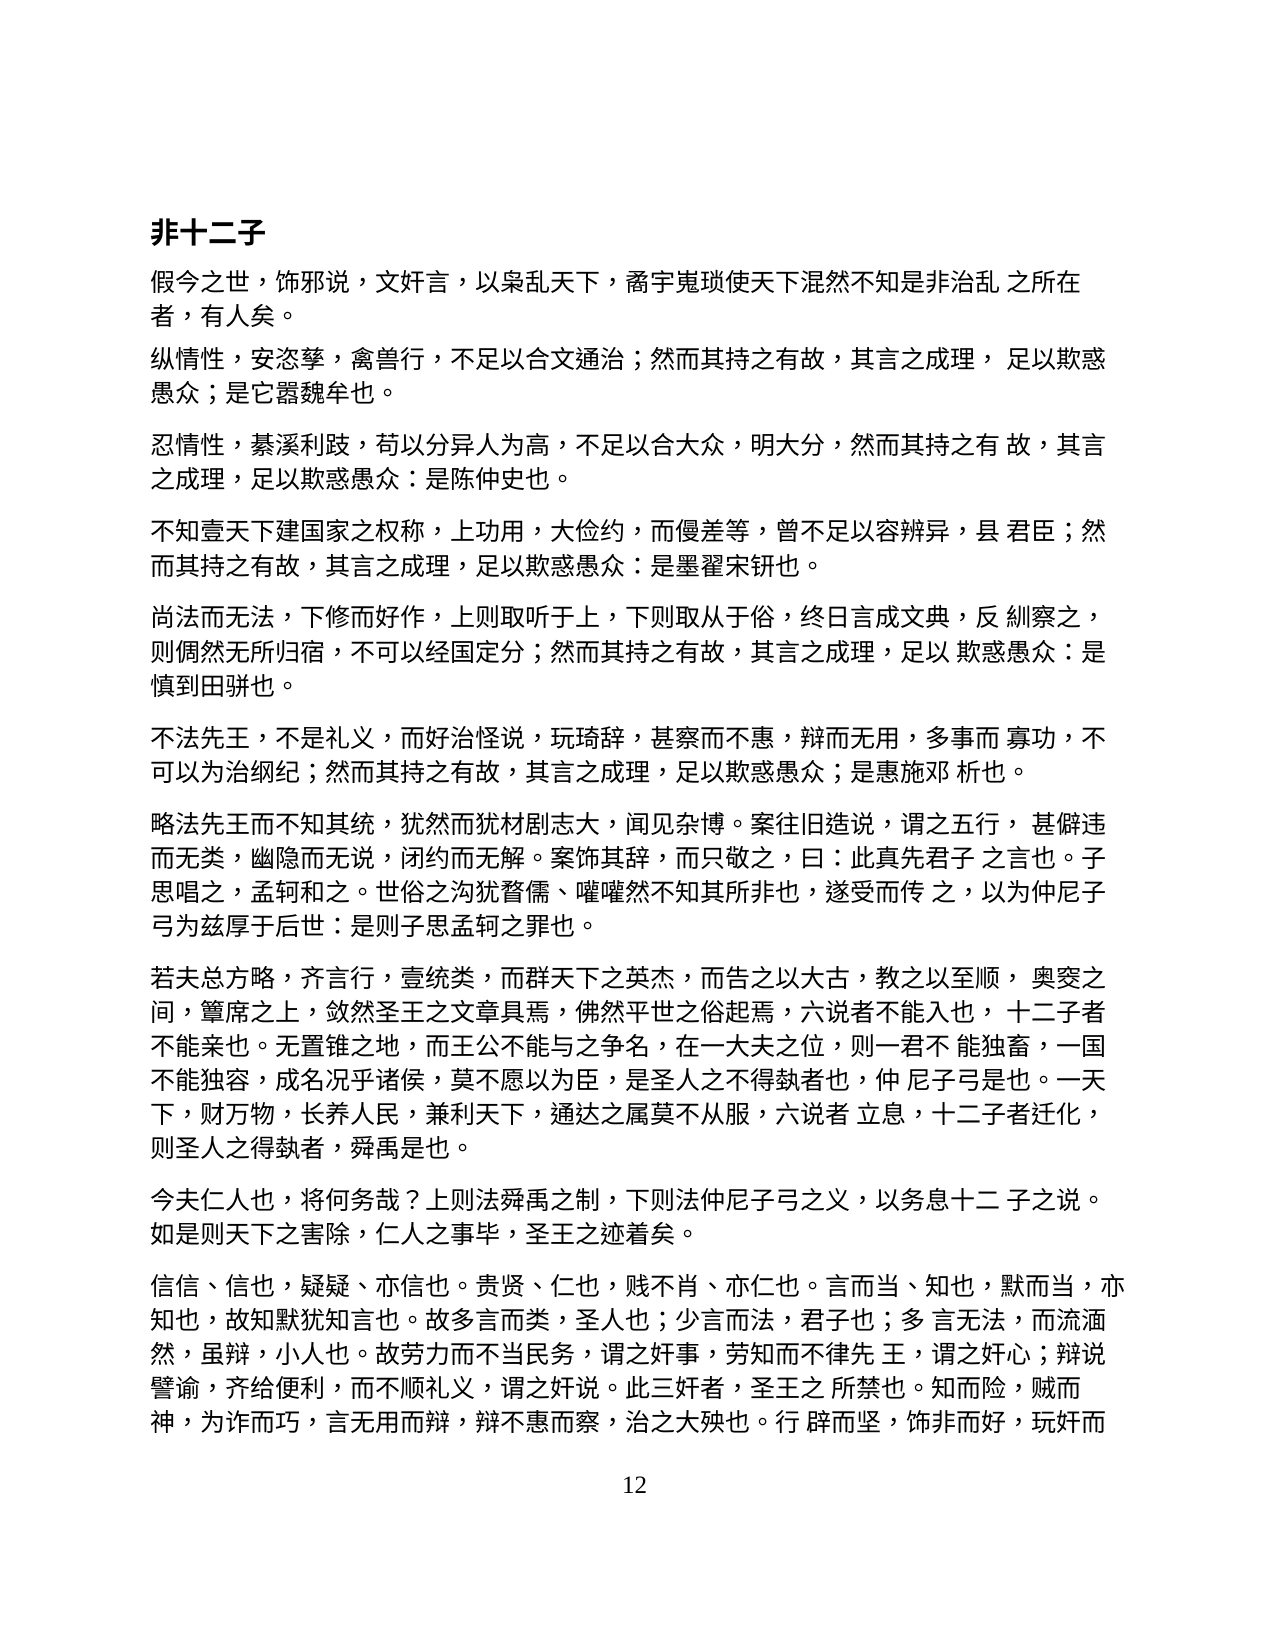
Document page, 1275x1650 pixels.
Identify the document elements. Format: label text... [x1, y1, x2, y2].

text 假今之世，饰邪说，文奸言，以枭乱天下，矞宇嵬琐使天下混然不知是非治乱 之所在者，有人矣。 [150, 265, 1125, 333]
text 忍情性，綦溪利跂，苟以分异人为高，不足以合大众，明大分，然而其持之有 故，其言之成理，足以欺惑愚众：是陈仲史也。 [150, 428, 1125, 496]
text 不知壹天下建国家之权称，上功用，大俭约，而僈差等，曾不足以容辨异，县 君臣；然而其持之有故，其言之成理，足以欺惑愚众：是墨翟宋钘也。 [150, 514, 1125, 582]
text 若夫总方略，齐言行，壹统类，而群天下之英杰，而告之以大古，教之以至顺， 奥窔之间，簟席之上，敛然圣王之文章具焉，佛然平世之俗起焉，六说者不能入也， 十二子者不能亲也。无置锥之地，而王公不能与之争名，在一大夫之位，则一君不 能独畜，一国不能独容，成名况乎诸侯，莫不愿以为臣，是圣人之不得埶者也，仲 尼子弓是也。一天下，财万物，长养人民，兼利天下，通达之属莫不从服，六说者 立息，十二子者迁化，则圣人之得埶者，舜禹是也。 [150, 960, 1125, 1165]
text 不法先王，不是礼义，而好治怪说，玩琦辞，甚察而不惠，辩而无用，多事而 寡功，不可以为治纲纪；然而其持之有故，其言之成理，足以欺惑愚众；是惠施邓 析也。 [150, 720, 1125, 788]
text 尚法而无法，下修而好作，上则取听于上，下则取从于俗，终日言成文典，反 紃察之，则倜然无所归宿，不可以经国定分；然而其持之有故，其言之成理，足以 欺惑愚众：是慎到田骈也。 [150, 600, 1125, 702]
text 信信、信也，疑疑、亦信也。贵贤、仁也，贱不肖、亦仁也。言而当、知也，默而当，亦知也，故知默犹知言也。故多言而类，圣人也；少言而法，君子也；多 言无法，而流湎然，虽辩，小人也。故劳力而不当民务，谓之奸事，劳知而不律先 王，谓之奸心；辩说譬谕，齐给便利，而不顺礼义，谓之奸说。此三奸者，圣王之 所禁也。知而险，贼而神，为诈而巧，言无用而辩，辩不惠而察，治之大殃也。行 辟而坚，饰非而好，玩奸而 [150, 1269, 1125, 1439]
text 略法先王而不知其统，犹然而犹材剧志大，闻见杂博。案往旧造说，谓之五行， 甚僻违而无类，幽隐而无说，闭约而无解。案饰其辞，而只敬之，曰：此真先君子 之言也。子思唱之，孟轲和之。世俗之沟犹瞀儒、嚾嚾然不知其所非也，遂受而传 之，以为仲尼子弓为兹厚于后世：是则子思孟轲之罪也。 [150, 806, 1125, 942]
text 纵情性，安恣孳，禽兽行，不足以合文通治；然而其持之有故，其言之成理， 足以欺惑愚众；是它嚣魏牟也。 [150, 342, 1125, 410]
subtitle 非十二子 [150, 213, 1125, 252]
text 今夫仁人也，将何务哉？上则法舜禹之制，下则法仲尼子弓之义，以务息十二 子之说。如是则天下之害除，仁人之事毕，圣王之迹着矣。 [150, 1183, 1125, 1251]
